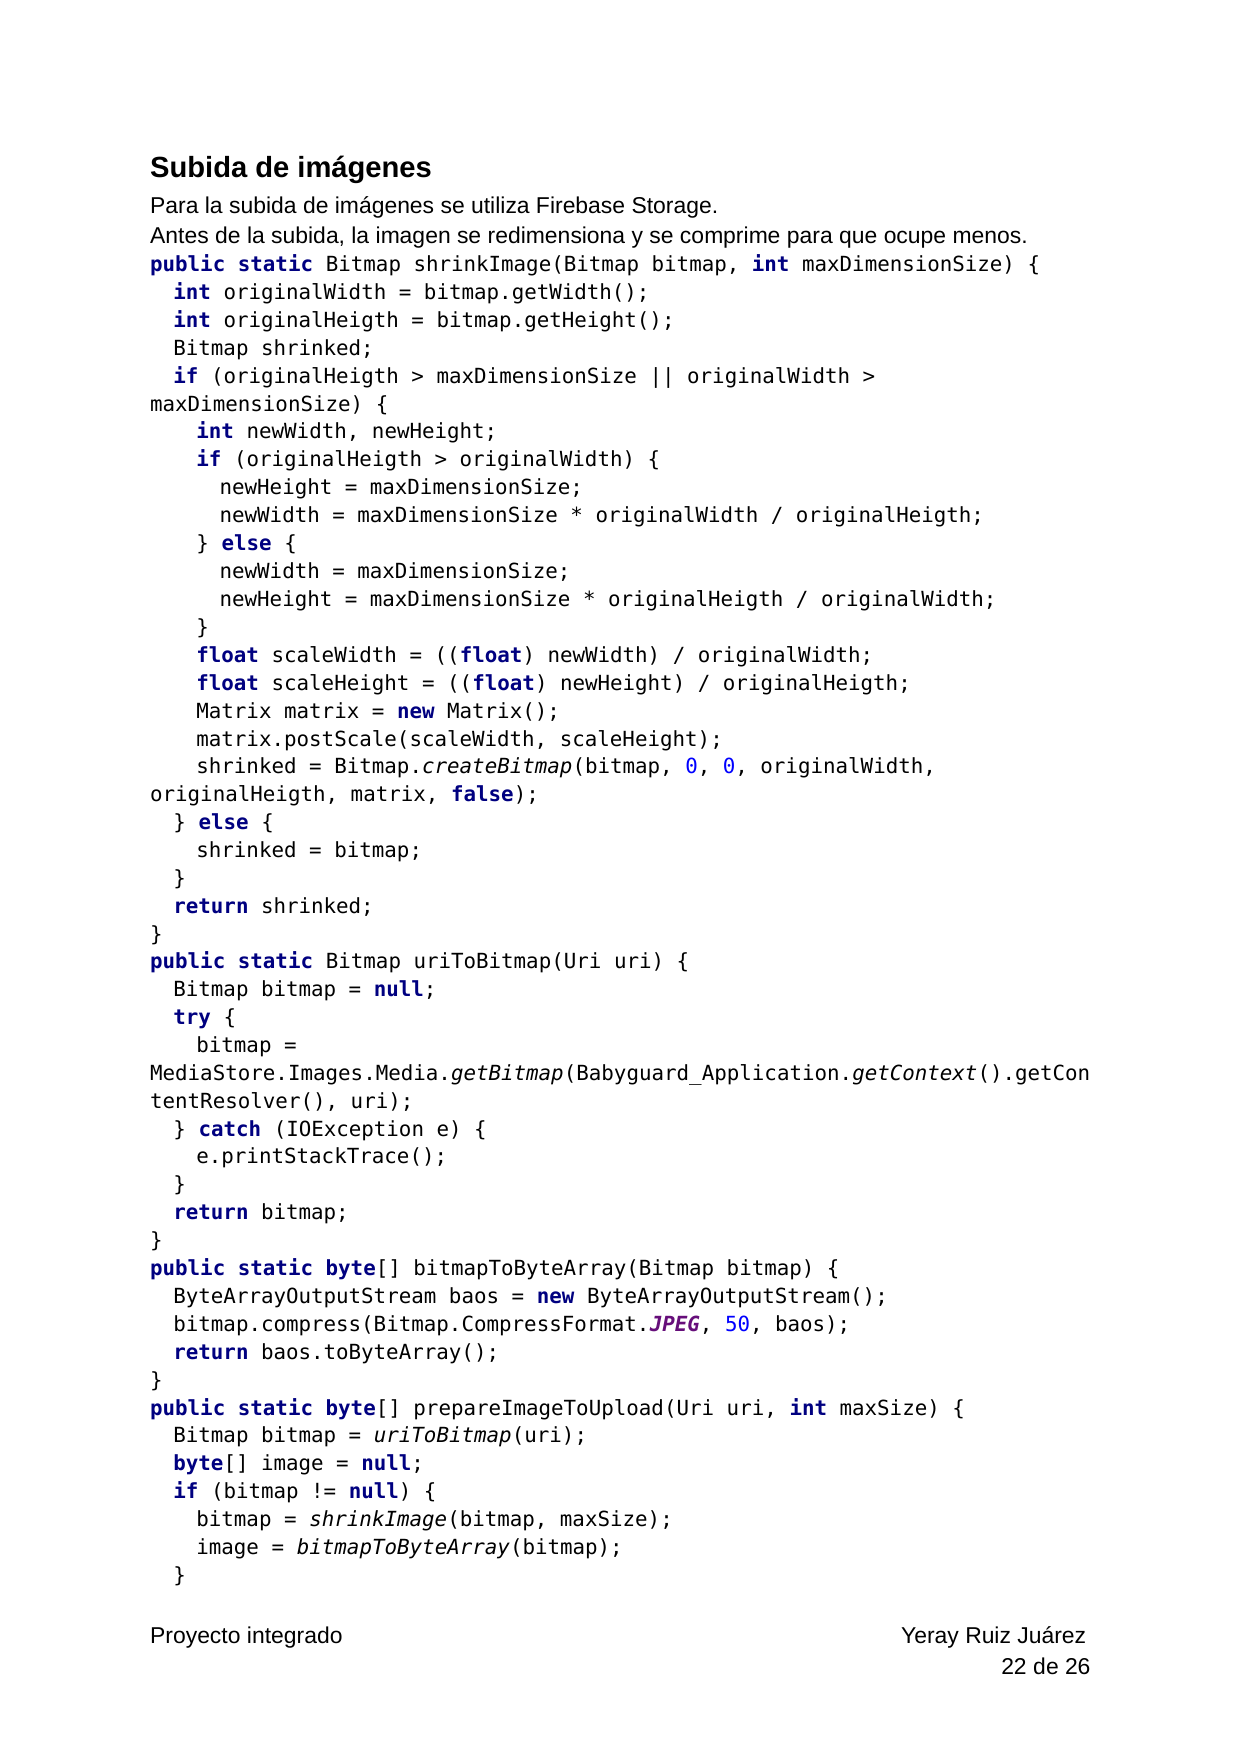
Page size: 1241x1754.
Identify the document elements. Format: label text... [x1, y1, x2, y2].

text int newWidth, newHeight; [150, 419, 1090, 444]
text newHeight = maxDimensionSize * originalHeigth / originalWidth; [150, 587, 1090, 611]
text } else { [150, 810, 1090, 834]
text float scaleHeight = ((float) newHeight) / originalHeigth; [150, 671, 1090, 695]
text newHeight = maxDimensionSize; [150, 475, 1090, 499]
text } catch (IOException e) { [150, 1117, 1090, 1141]
text shrinked = Bitmap.createBitmap(bitmap, 0, 0, originalWidth, originalHeigth, matrix, false); [150, 754, 1090, 807]
text return bitmap; [150, 1200, 1090, 1225]
text } [150, 1172, 1090, 1197]
text } else { [150, 531, 1090, 555]
text e.printStackTrace(); [150, 1144, 1090, 1169]
text Matrix matrix = new Matrix(); [150, 699, 1090, 723]
text float scaleWidth = ((float) newWidth) / originalWidth; [150, 643, 1090, 667]
text return shrinked; [150, 894, 1090, 918]
text } [150, 1563, 1090, 1587]
text } [150, 615, 1090, 639]
text newWidth = maxDimensionSize; [150, 559, 1090, 583]
text Bitmap bitmap = uriToBitmap(uri); [150, 1423, 1090, 1448]
text ByteArrayOutputStream baos = new ByteArrayOutputStream(); [150, 1284, 1090, 1308]
text byte[] image = null; [150, 1451, 1090, 1476]
text bitmap.compress(Bitmap.CompressFormat.JPEG, 50, baos); [150, 1312, 1090, 1336]
text Antes de la subida, la imagen se redimensiona y se comprime para que ocupe menos. [150, 222, 1090, 248]
text public static byte[] prepareImageToUpload(Uri uri, int maxSize) { [150, 1396, 1090, 1420]
text image = bitmapToByteArray(bitmap); [150, 1535, 1090, 1559]
text } [150, 866, 1090, 890]
text public static byte[] bitmapToByteArray(Bitmap bitmap) { [150, 1256, 1090, 1280]
text if (originalHeigth > originalWidth) { [150, 447, 1090, 472]
text newWidth = maxDimensionSize * originalWidth / originalHeigth; [150, 503, 1090, 527]
text Bitmap bitmap = null; [150, 977, 1090, 1002]
text if (originalHeigth > maxDimensionSize || originalWidth > maxDimensionSize) { [150, 364, 1090, 416]
text int originalWidth = bitmap.getWidth(); [150, 280, 1090, 304]
text if (bitmap != null) { [150, 1479, 1090, 1503]
text Bitmap shrinked; [150, 336, 1090, 360]
text bitmap = shrinkImage(bitmap, maxSize); [150, 1507, 1090, 1531]
text bitmap = MediaStore.Images.Media.getBitmap(Babyguard_Application.getContext().getContentResolver(), uri); [150, 1033, 1090, 1113]
text Para la subida de imágenes se utiliza Firebase Storage. [150, 192, 1090, 218]
text return baos.toByteArray(); [150, 1340, 1090, 1364]
text matrix.postScale(scaleWidth, scaleHeight); [150, 727, 1090, 751]
text shrinked = bitmap; [150, 838, 1090, 862]
text public static Bitmap uriToBitmap(Uri uri) { [150, 949, 1090, 974]
text try { [150, 1005, 1090, 1029]
text } [150, 1228, 1090, 1253]
text } [150, 922, 1090, 946]
text int originalHeigth = bitmap.getHeight(); [150, 308, 1090, 332]
text public static Bitmap shrinkImage(Bitmap bitmap, int maxDimensionSize) { [150, 252, 1090, 277]
subtitle Subida de imágenes [150, 150, 1090, 183]
text } [150, 1368, 1090, 1392]
